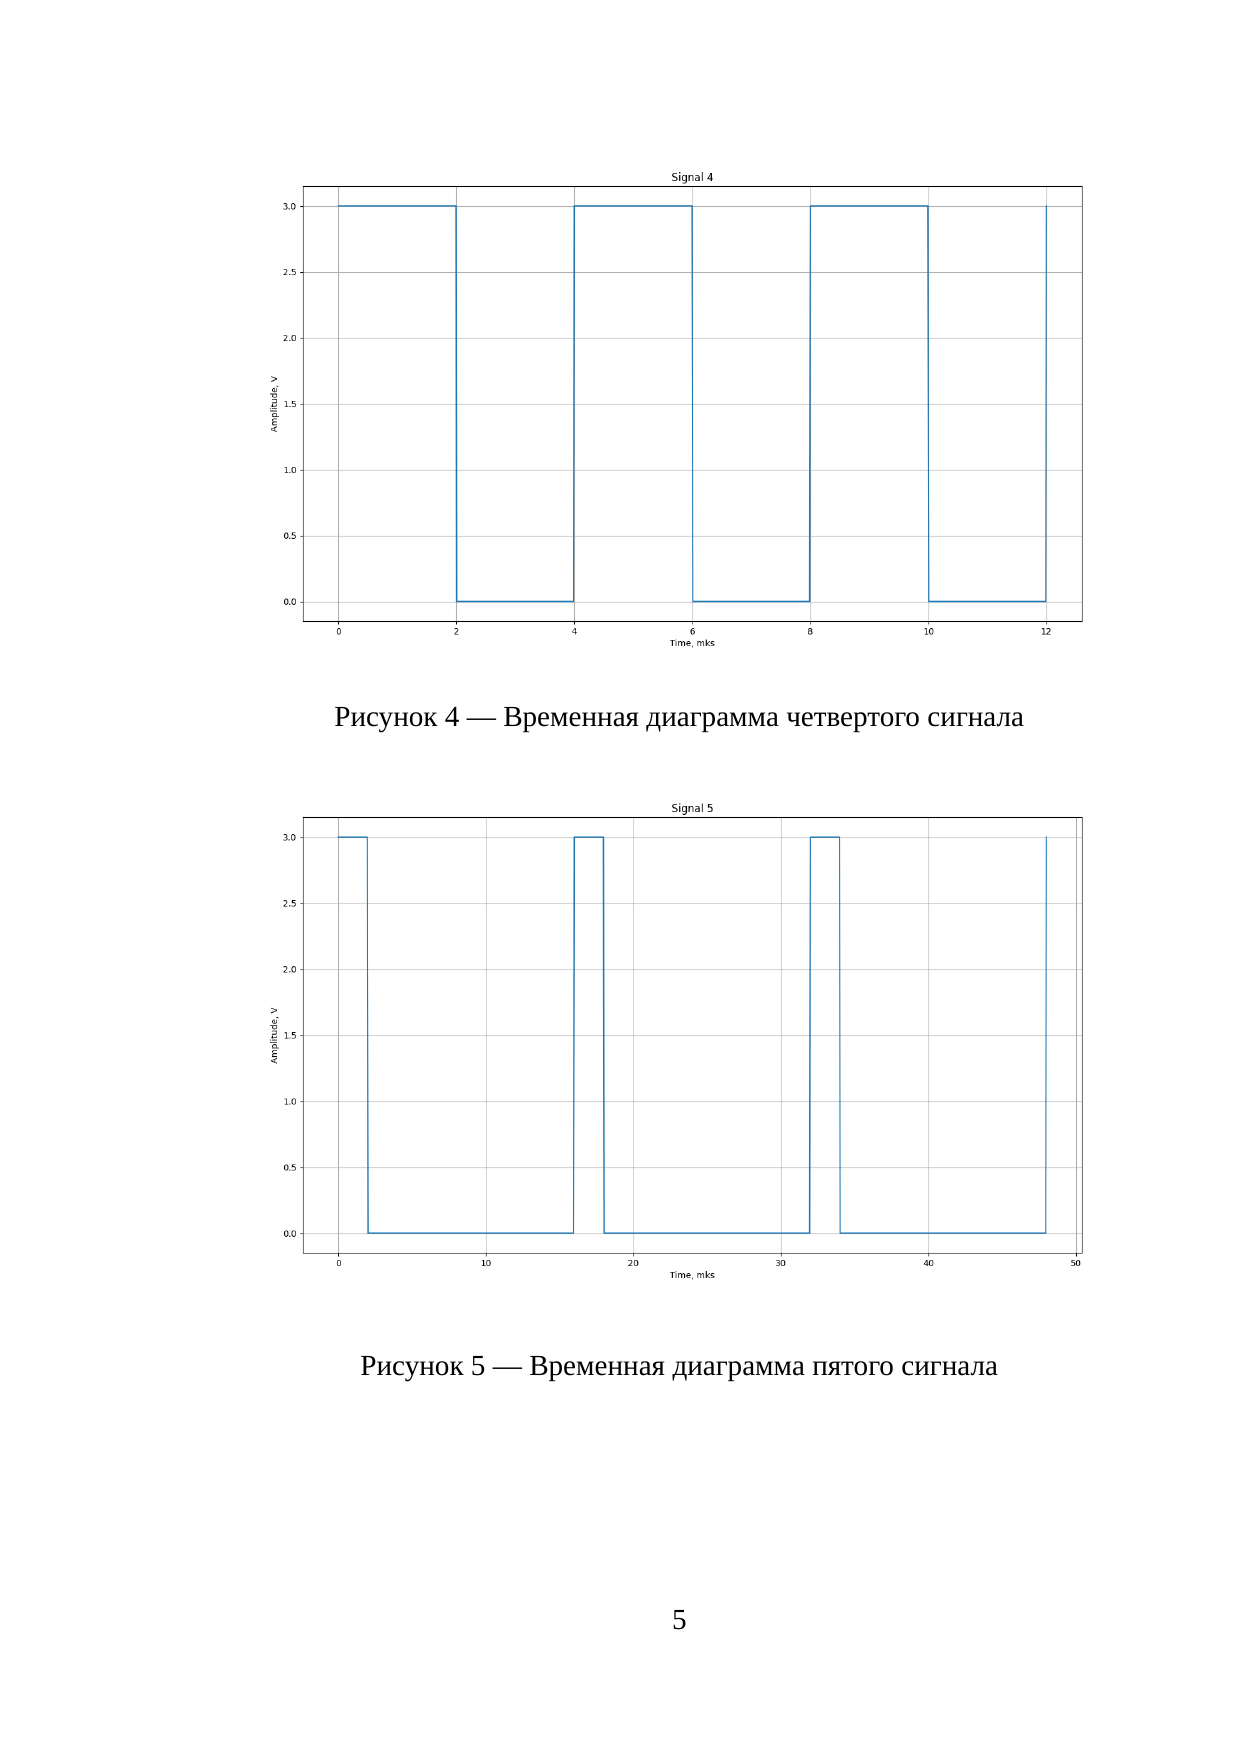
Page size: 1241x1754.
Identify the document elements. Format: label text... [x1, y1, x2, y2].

picture [177, 118, 1182, 683]
text Рисунок 5 — Временная диаграмма пятого сигнала [177, 1315, 1181, 1382]
picture [177, 750, 1182, 1315]
text Рисунок 4 — Временная диаграмма четвертого сигнала [177, 683, 1181, 733]
